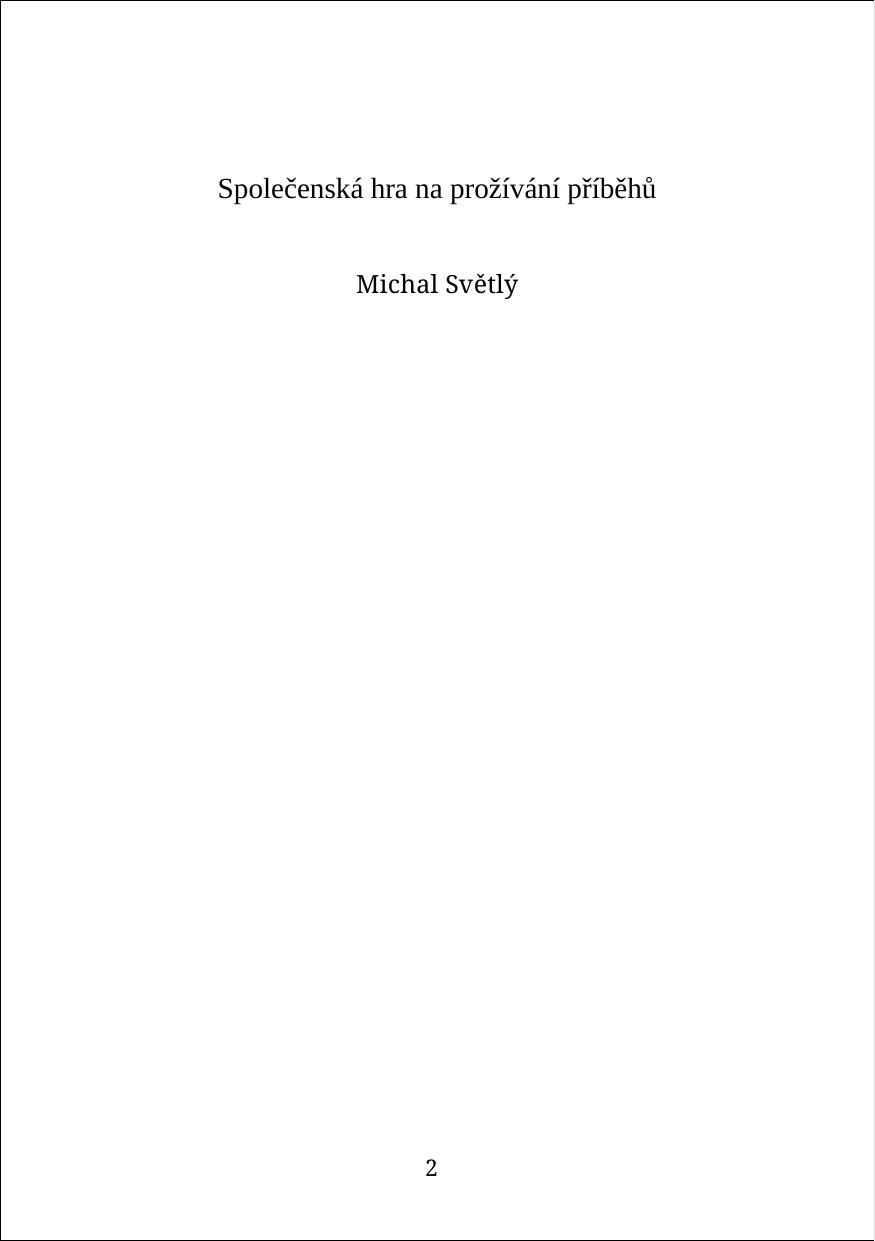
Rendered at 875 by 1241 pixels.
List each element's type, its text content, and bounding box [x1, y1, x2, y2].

text Michal Světlý [118, 267, 756, 301]
text Společenská hra na prožívání příběhů [118, 171, 756, 204]
